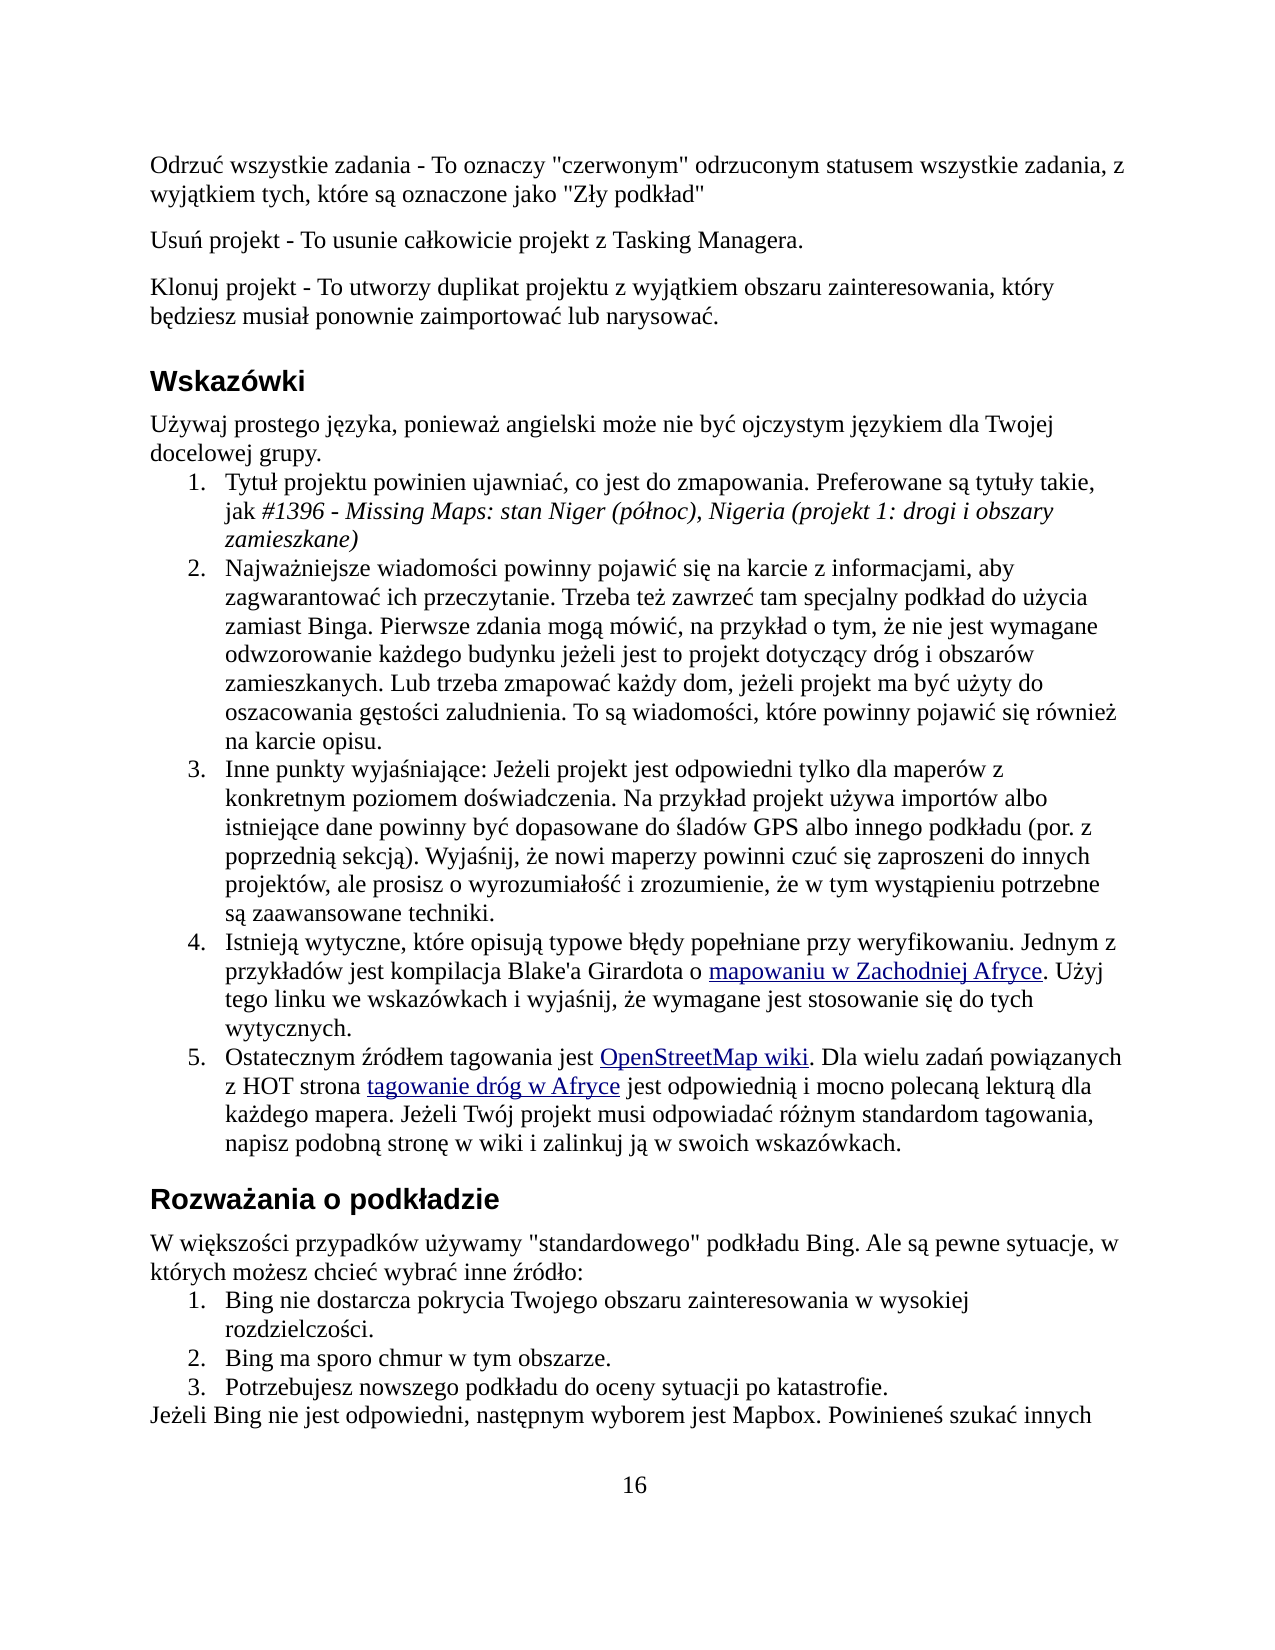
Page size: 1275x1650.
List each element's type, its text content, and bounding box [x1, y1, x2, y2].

list Najważniejsze wiadomości powinny pojawić się na karcie z informacjami, aby zagwarantować ich przeczytanie. Trzeba też zawrzeć tam specjalny podkład do użycia zamiast Binga. Pierwsze zdania mogą mówić, na przykład o tym, że nie jest wymagane odwzorowanie każdego budynku jeżeli jest to projekt dotyczący dróg i obszarów zamieszkanych. Lub trzeba zmapować każdy dom, jeżeli projekt ma być użyty do oszacowania gęstości zaludnienia. To są wiadomości, które powinny pojawić się również na karcie opisu. [187, 553, 1125, 754]
subtitle Rozważania o podkładzie [150, 1182, 1125, 1216]
list Potrzebujesz nowszego podkładu do oceny sytuacji po katastrofie. [187, 1372, 1125, 1401]
text Odrzuć wszystkie zadania - To oznaczy "czerwonym" odrzuconym statusem wszystkie zadania, z wyjątkiem tych, które są oznaczone jako "Zły podkład" [150, 150, 1125, 207]
list Tytuł projektu powinien ujawniać, co jest do zmapowania. Preferowane są tytuły takie, jak #1396 - Missing Maps: stan Niger (północ), Nigeria (projekt 1: drogi i obszary zamieszkane) [187, 467, 1125, 553]
text Jeżeli Bing nie jest odpowiedni, następnym wyborem jest Mapbox. Powinieneś szukać innych [150, 1401, 1125, 1429]
list Bing nie dostarcza pokrycia Twojego obszaru zainteresowania w wysokiej rozdzielczości. [187, 1286, 1125, 1343]
text Używaj prostego języka, ponieważ angielski może nie być ojczystym językiem dla Twojej docelowej grupy. [150, 409, 1125, 467]
list Inne punkty wyjaśniające: Jeżeli projekt jest odpowiedni tylko dla maperów z konkretnym poziomem doświadczenia. Na przykład projekt używa importów albo istniejące dane powinny być dopasowane do śladów GPS albo innego podkładu (por. z poprzednią sekcją). Wyjaśnij, że nowi maperzy powinni czuć się zaproszeni do innych projektów, ale prosisz o wyrozumiałość i zrozumienie, że w tym wystąpieniu potrzebne są zaawansowane techniki. [187, 754, 1125, 927]
text Usuń projekt - To usunie całkowicie projekt z Tasking Managera. [150, 225, 1125, 254]
list Ostatecznym źródłem tagowania jest OpenStreetMap wiki. Dla wielu zadań powiązanych z HOT strona tagowanie dróg w Afryce jest odpowiednią i mocno polecaną lekturą dla każdego mapera. Jeżeli Twój projekt musi odpowiadać różnym standardom tagowania, napisz podobną stronę w wiki i zalinkuj ją w swoich wskazówkach. [187, 1042, 1125, 1157]
list Bing ma sporo chmur w tym obszarze. [187, 1343, 1125, 1372]
text Klonuj projekt - To utworzy duplikat projektu z wyjątkiem obszaru zainteresowania, który będziesz musiał ponownie zaimportować lub narysować. [150, 272, 1125, 329]
text W większości przypadków używamy "standardowego" podkładu Bing. Ale są pewne sytuacje, w których możesz chcieć wybrać inne źródło: [150, 1228, 1125, 1286]
list Istnieją wytyczne, które opisują typowe błędy popełniane przy weryfikowaniu. Jednym z przykładów jest kompilacja Blake'a Girardota o mapowaniu w Zachodniej Afryce. Użyj tego linku we wskazówkach i wyjaśnij, że wymagane jest stosowanie się do tych wytycznych. [187, 927, 1125, 1042]
subtitle Wskazówki [150, 363, 1125, 397]
